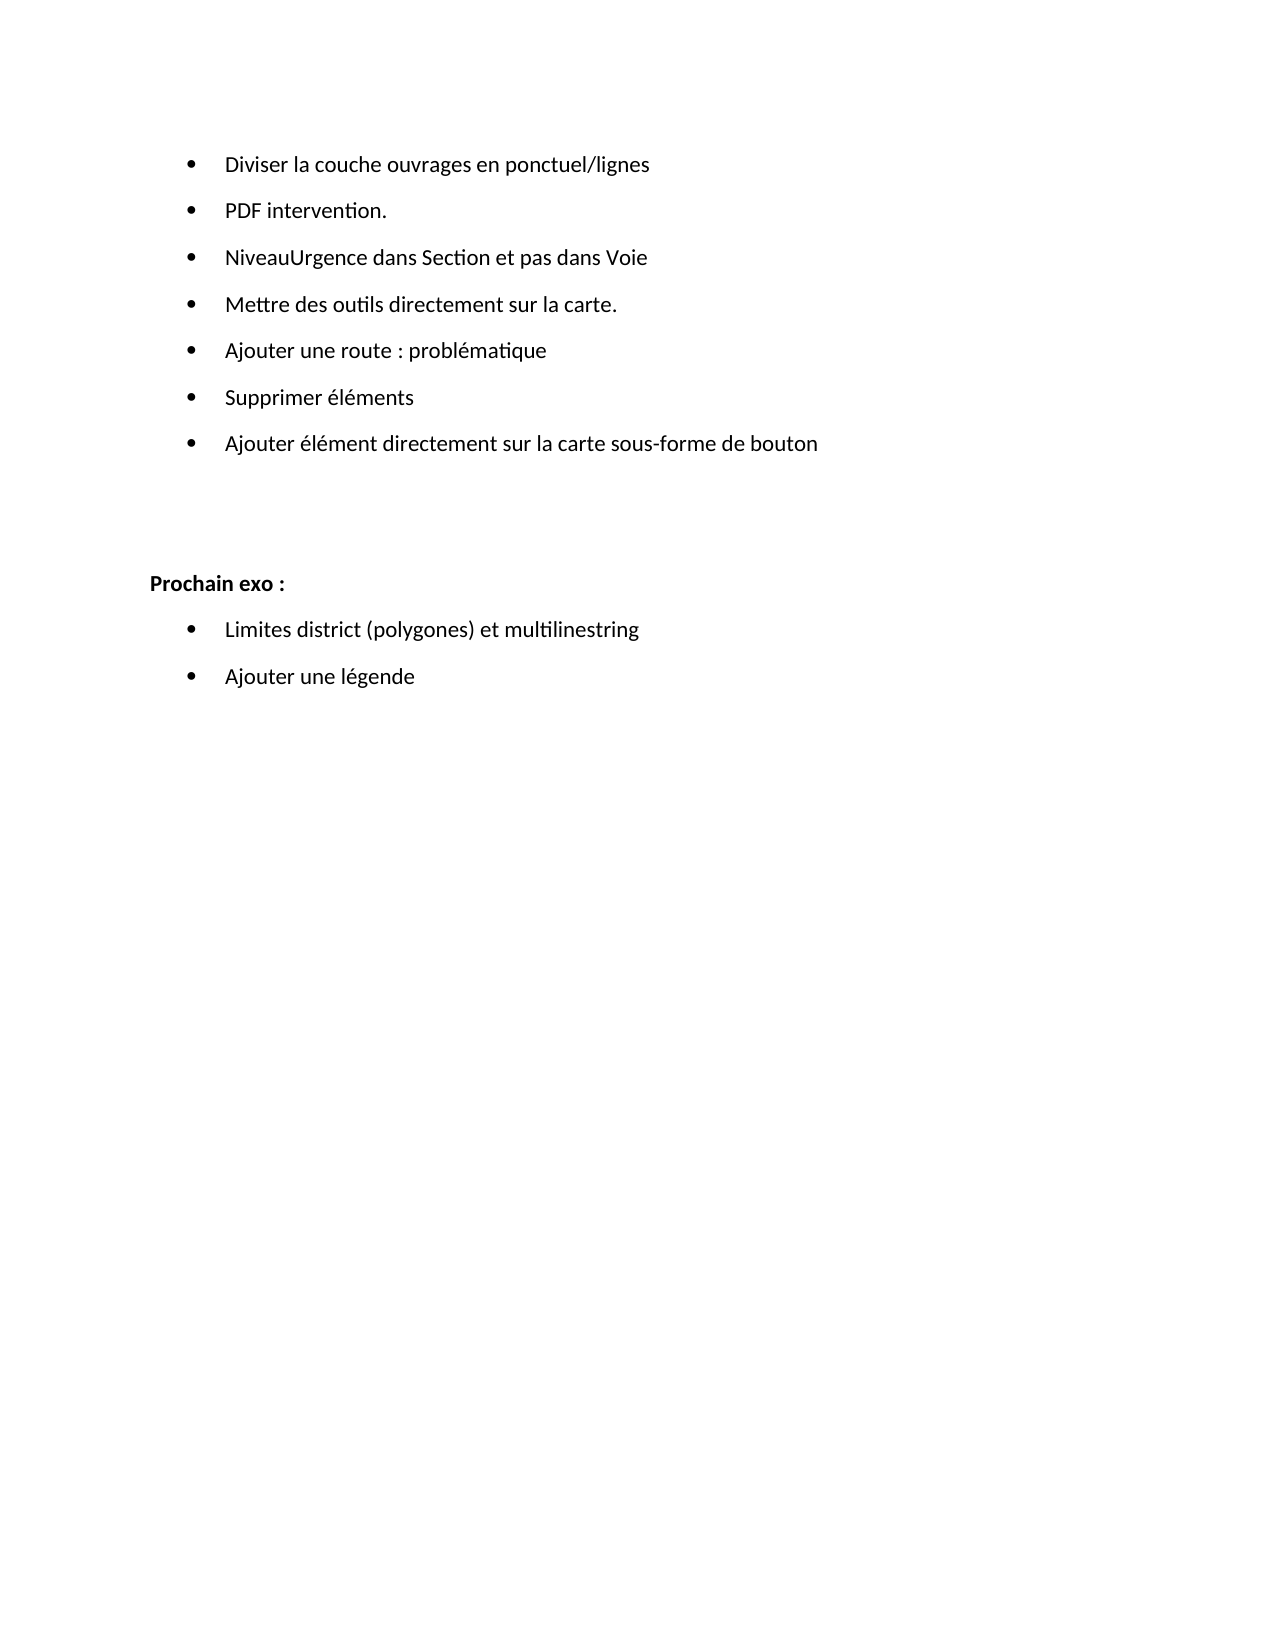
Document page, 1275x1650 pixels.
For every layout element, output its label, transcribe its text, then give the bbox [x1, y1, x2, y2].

list Ajouter élément directement sur la carte sous-forme de bouton [187, 429, 1125, 457]
list Supprimer éléments [187, 383, 1125, 411]
list PDF intervention. [187, 197, 1125, 224]
list Mettre des outils directement sur la carte. [187, 290, 1125, 318]
list Diviser la couche ouvrages en ponctuel/lignes [187, 150, 1125, 178]
list NiveauUrgence dans Section et pas dans Voie [187, 243, 1125, 271]
list Ajouter une légende [187, 662, 1125, 690]
list Ajouter une route : problématique [187, 336, 1125, 364]
text Prochain exo : [150, 569, 1125, 597]
list Limites district (polygones) et multilinestring [187, 616, 1125, 644]
